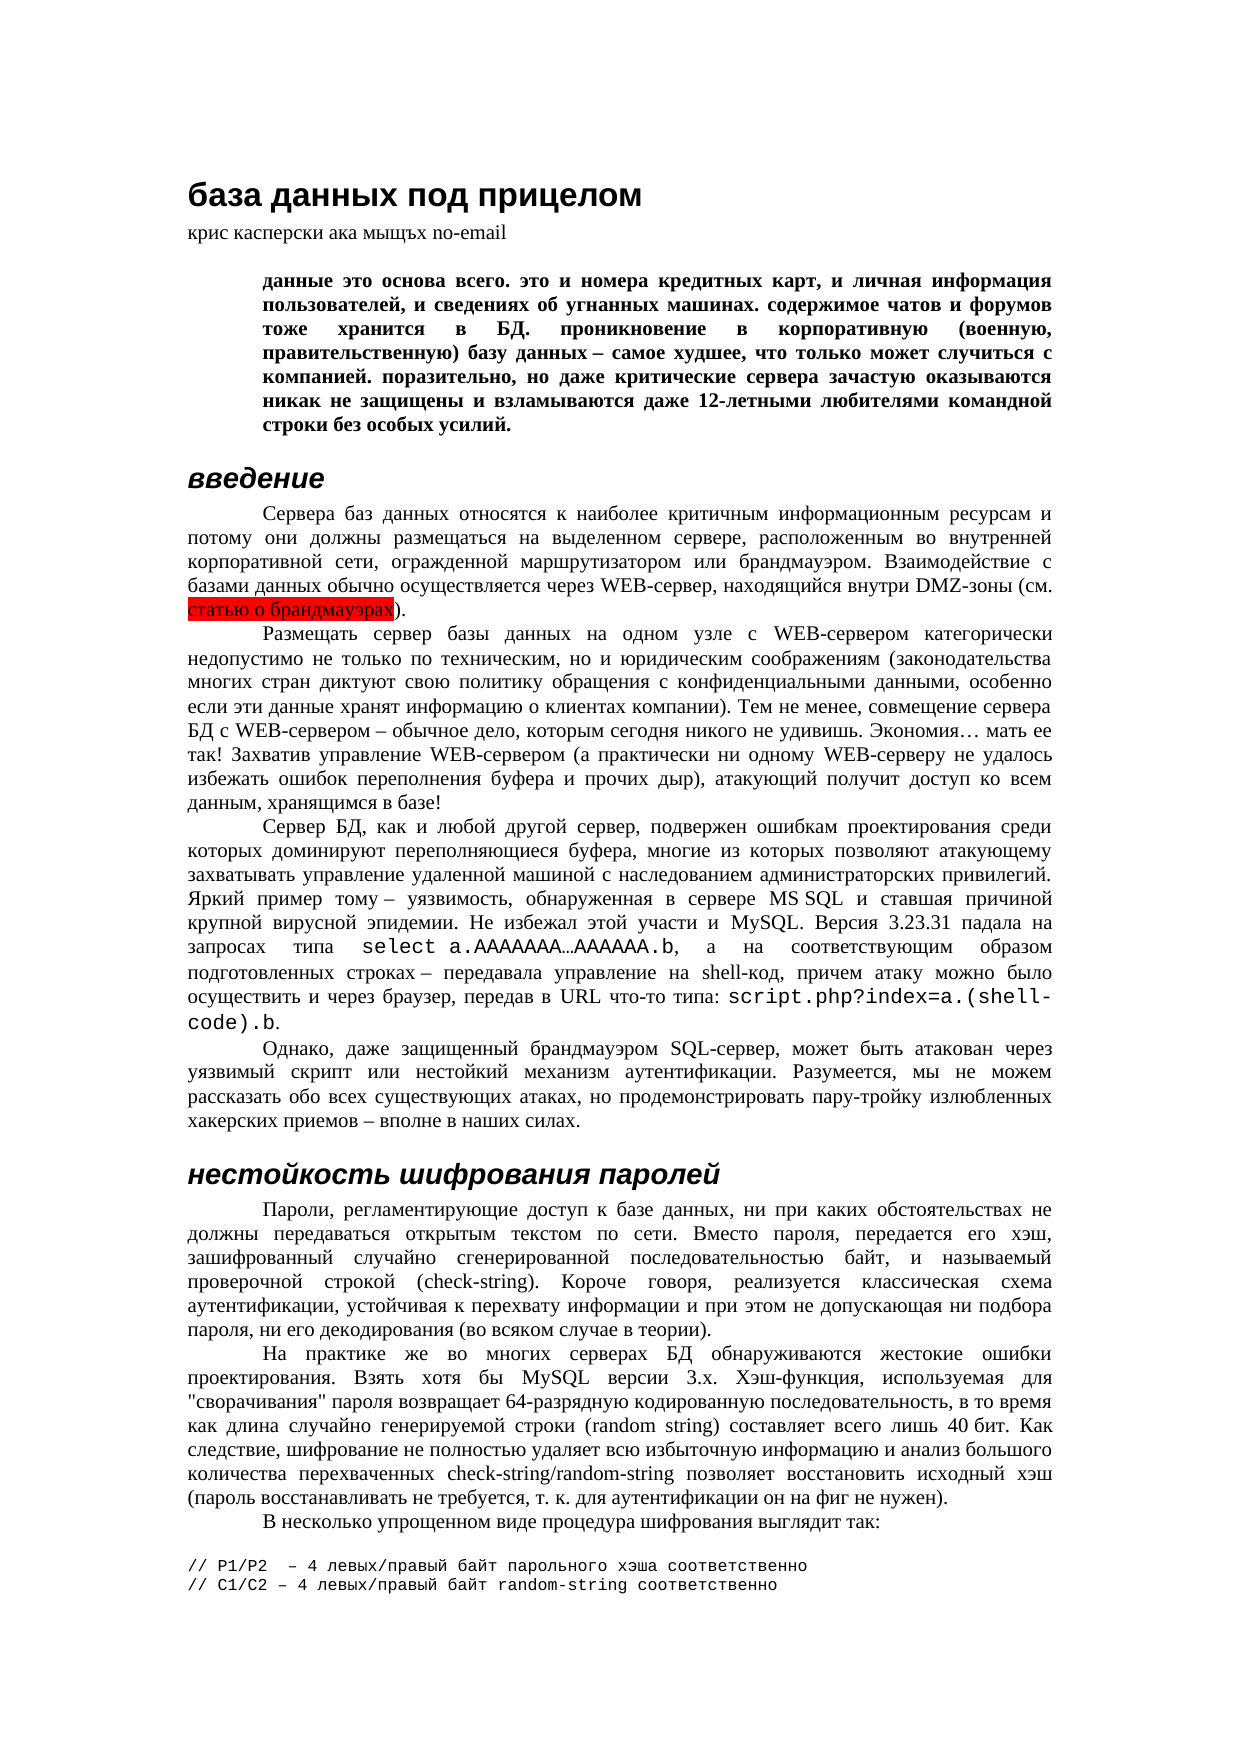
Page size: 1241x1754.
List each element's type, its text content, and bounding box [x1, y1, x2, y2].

text На практике же во многих серверах БД обнаруживаются жестокие ошибки проектирования. Взять хотя бы MySQL версии 3.x. Хэш-функция, используемая для "сворачивания" пароля возвращает 64-разрядную кодированную последовательность, в то время как длина случайно генерируемой строки (random string) составляет всего лишь 40 бит. Как следствие, шифрование не полностью удаляет всю избыточную информацию и анализ большого количества перехваченных check-string/random-string позволяет восстановить исходный хэш (пароль восстанавливать не требуется, т. к. для аутентификации он на фиг не нужен). [187, 1341, 1053, 1509]
text Пароли, регламентирующие доступ к базе данных, ни при каких обстоятельствах не должны передаваться открытым текстом по сети. Вместо пароля, передается его хэш, зашифрованный случайно сгенерированной последовательностью байт, и называемый проверочной строкой (check-string). Короче говоря, реализуется классическая схема аутентификации, устойчивая к перехвату информации и при этом не допускающая ни подбора пароля, ни его декодирования (во всяком случае в теории). [187, 1196, 1053, 1341]
subtitle нестойкость шифрования паролей [187, 1157, 1053, 1190]
subtitle введение [187, 461, 1053, 495]
text Однако, даже защищенный брандмауэром SQL-сервер, может быть атакован через уязвимый скрипт или нестойкий механизм аутентификации. Разумеется, мы не можем рассказать обо всех существующих атаках, но продемонстрировать пару-тройку излюбленных хакерских приемов – вполне в наших силах. [187, 1035, 1053, 1132]
subtitle база данных под прицелом [187, 175, 1053, 213]
text Размещать сервер базы данных на одном узле с WEB-сервером категорически недопустимо не только по техническим, но и юридическим соображениям (законодательства многих стран диктуют свою политику обращения с конфиденциальными данными, особенно если эти данные хранят информацию о клиентах компании). Тем не менее, совмещение сервера БД с WEB-сервером – обычное дело, которым сегодня никого не удивишь. Экономия… мать ее так! Захватив управление WEB-сервером (а практически ни одному WEB-серверу не удалось избежать ошибок переполнения буфера и прочих дыр), атакующий получит доступ ко всем данным, хранящимся в базе! [187, 621, 1053, 814]
text данные это основа всего. это и номера кредитных карт, и личная информация пользователей, и сведениях об угнанных машинах. содержимое чатов и форумов тоже хранится в БД. проникновение в корпоративную (военную, правительственную) базу данных – самое худшее, что только может случиться с компанией. поразительно, но даже критические сервера зачастую оказываются никак не защищены и взламываются даже 12-летными любителями командной строки без особых усилий. [262, 268, 1053, 436]
text В несколько упрощенном виде процедура шифрования выглядит так: [187, 1509, 1053, 1533]
text // C1/C2 – 4 левых/правый байт random-string соответственно [187, 1576, 1053, 1595]
text // P1/P2 – 4 левых/правый байт парольного хэша соответственно [187, 1557, 1053, 1576]
text Сервера баз данных относятся к наиболее критичным информационным ресурсам и потому они должны размещаться на выделенном сервере, расположенным во внутренней корпоративной сети, огражденной маршрутизатором или брандмауэром. Взаимодействие с базами данных обычно осуществляется через WEB-сервер, находящийся внутри DMZ-зоны (см. статью о брандмауэрах). [187, 501, 1053, 621]
text крис касперски ака мыщъх no-email [187, 220, 1053, 244]
text Сервер БД, как и любой другой сервер, подвержен ошибкам проектирования среди которых доминируют переполняющиеся буфера, многие из которых позволяют атакующему захватывать управление удаленной машиной с наследованием администраторских привилегий. Яркий пример тому – уязвимость, обнаруженная в сервере MS SQL и ставшая причиной крупной вирусной эпидемии. Не избежал этой участи и MySQL. Версия 3.23.31 падала на запросах типа select a.AAAAAAA…AAAAAA.b, а на соответствующим образом подготовленных строках – передавала управление на shell-код, причем атаку можно было осуществить и через браузер, передав в URL что-то типа: script.php?index=a.(shell-code).b. [187, 814, 1053, 1035]
